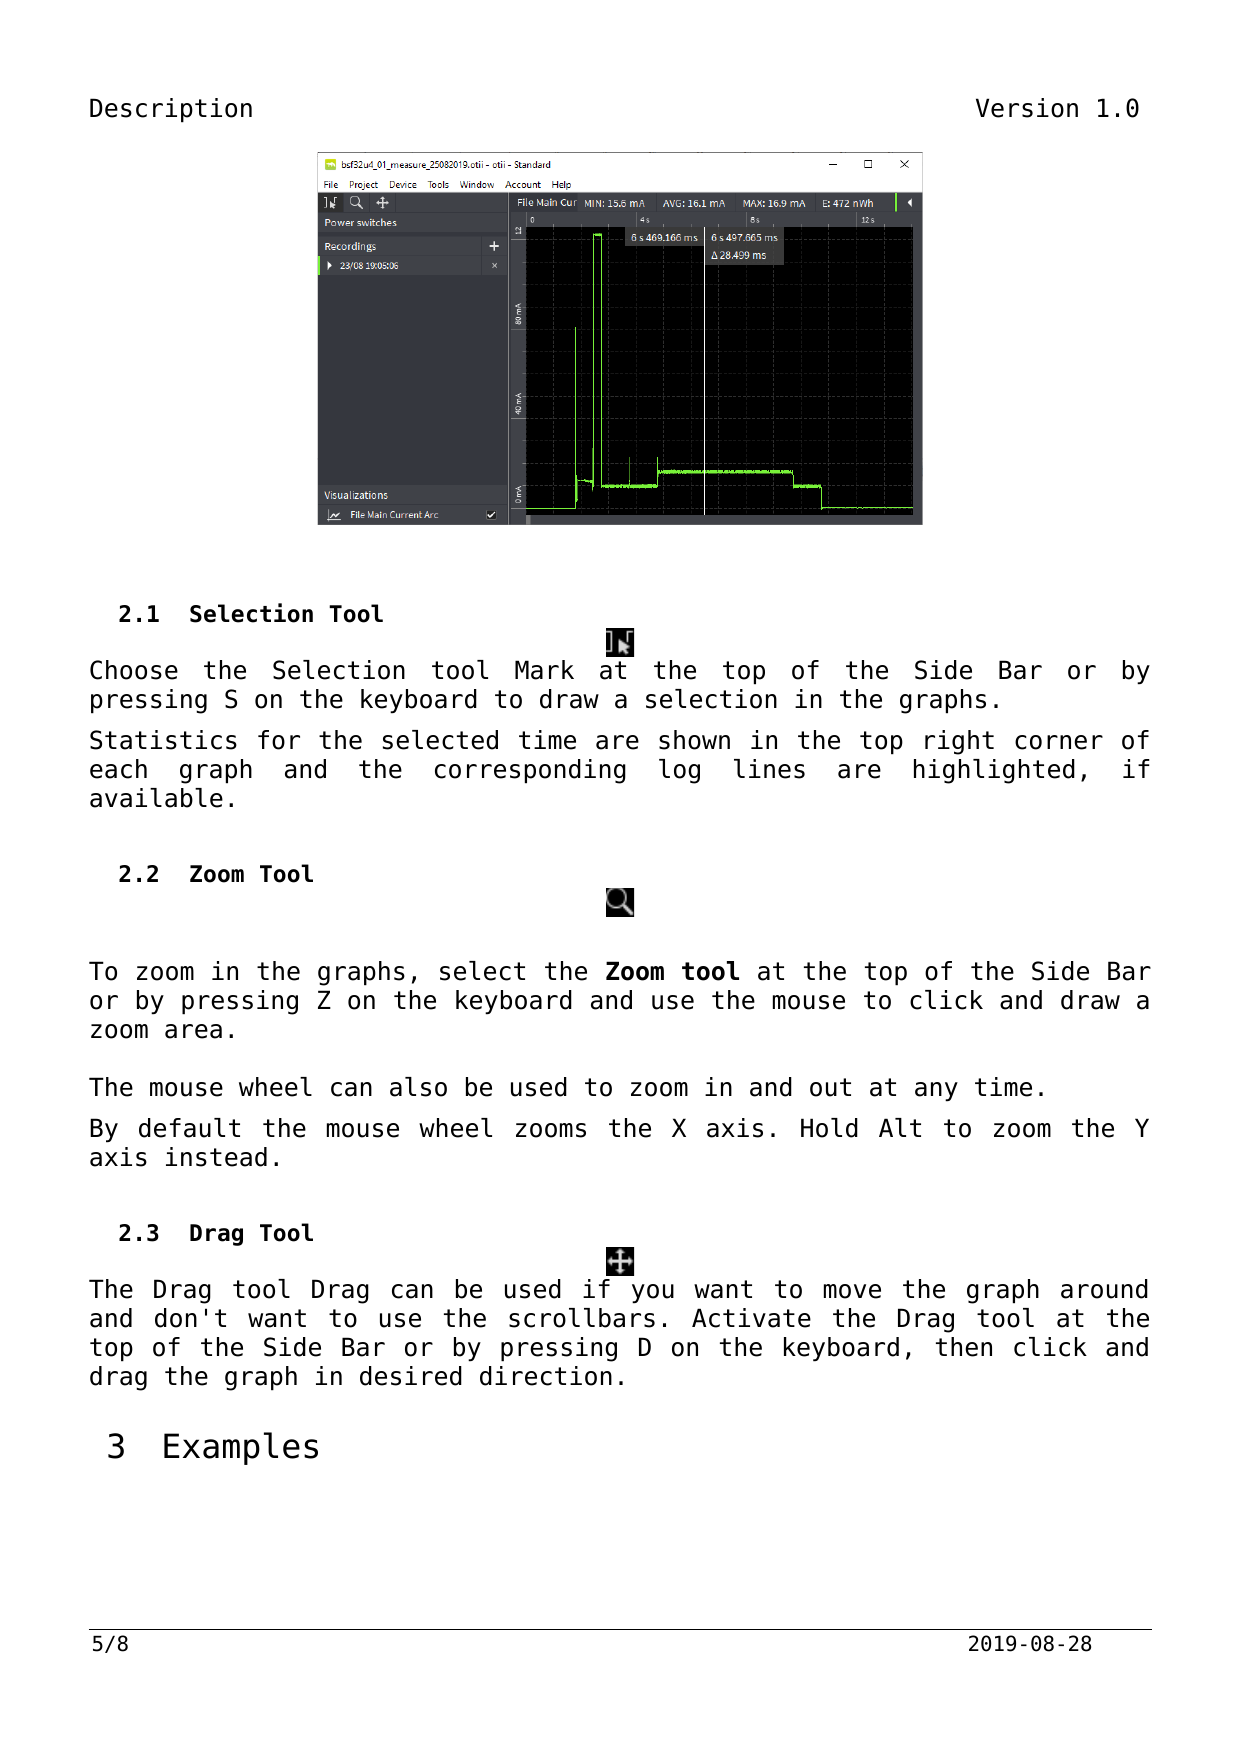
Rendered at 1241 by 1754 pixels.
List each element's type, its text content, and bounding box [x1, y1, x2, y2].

picture [317, 152, 923, 525]
text Statistics for the selected time are shown in the top right corner of each graph and the corresponding log lines are highlighted, if available. [88, 727, 1152, 813]
subtitle Examples [106, 1428, 1152, 1467]
picture [606, 1247, 635, 1276]
subtitle Zoom Tool [118, 850, 1152, 888]
picture [606, 888, 635, 917]
text Choose the Selection tool Mark at the top of the Side Bar or by pressing S on the keyboard to draw a selection in the graphs. [88, 641, 1152, 714]
text The Drag tool Drag can be used if you want to move the graph around and don't want to use the scrollbars. Activate the Drag tool at the top of the Side Bar or by pressing D on the keyboard, then click and drag the graph in desired direction. [88, 1260, 1152, 1391]
picture [606, 628, 635, 657]
text To zoom in the graphs, select the Zoom tool at the top of the Side Bar or by pressing Z on the keyboard and use the mouse to click and draw a zoom area. The mouse wheel can also be used to zoom in and out at any time. [88, 958, 1152, 1102]
text By default the mouse wheel zooms the X axis. Hold Alt to zoom the Y axis instead. [88, 1115, 1152, 1173]
subtitle Drag Tool [118, 1209, 1152, 1247]
subtitle Selection Tool [118, 590, 1152, 628]
